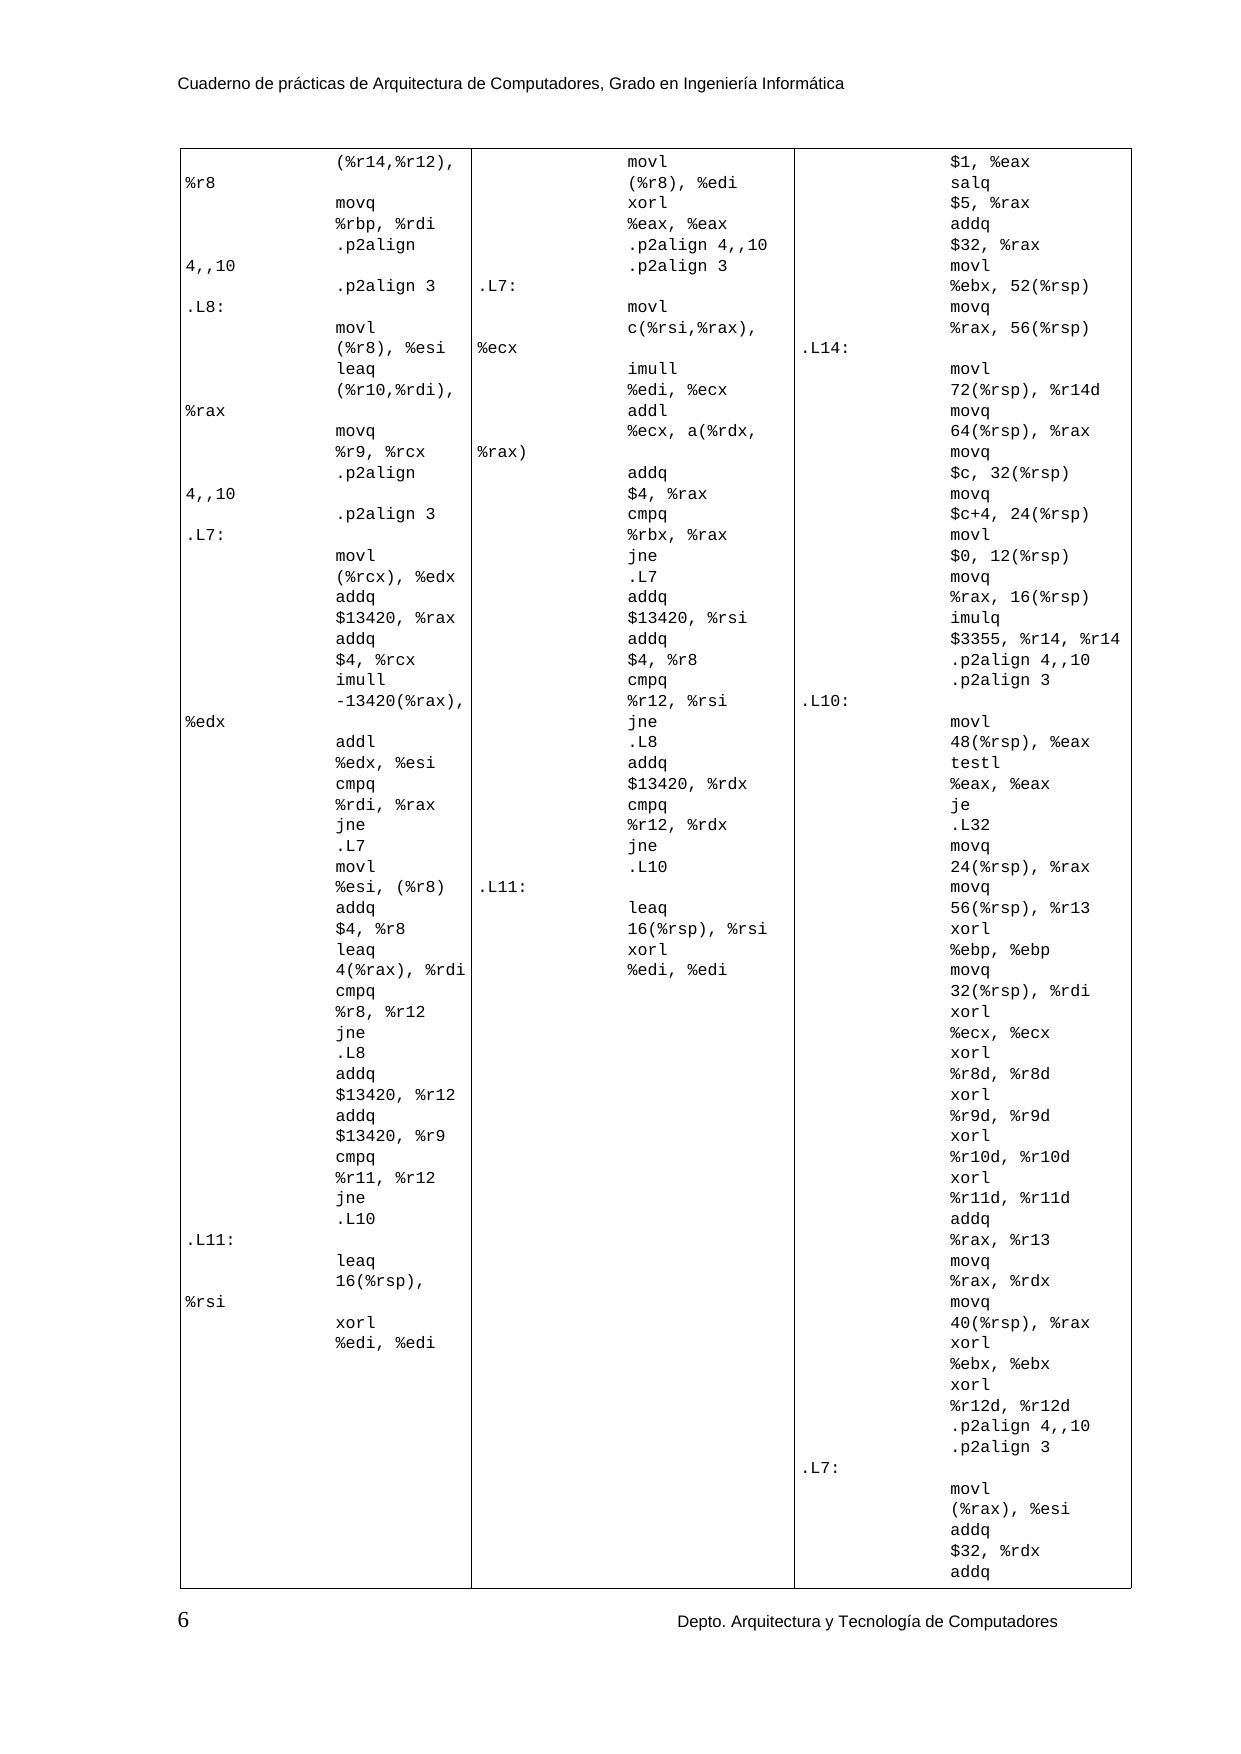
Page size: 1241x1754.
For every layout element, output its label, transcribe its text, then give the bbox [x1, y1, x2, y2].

table_cell movl (%r8), %edi xorl %eax, %eax .p2align 4,,10 .p2align 3 .L7: movl c(%rsi,%rax), %ecx imull %edi, %ecx addl %ecx, a(%rdx,%rax) addq $4, %rax cmpq %rbx, %rax jne .L7 addq $13420, %rsi addq $4, %r8 cmpq %r12, %rsi jne .L8 addq $13420, %rdx cmpq %r12, %rdx jne .L10 .L11: leaq 16(%rsp), %rsi xorl %edi, %edi [472, 149, 794, 1588]
table_cell (%r14,%r12), %r8 movq %rbp, %rdi .p2align 4,,10 .p2align 3 .L8: movl (%r8), %esi leaq (%r10,%rdi), %rax movq %r9, %rcx .p2align 4,,10 .p2align 3 .L7: movl (%rcx), %edx addq $13420, %rax addq $4, %rcx imull -13420(%rax), %edx addl %edx, %esi cmpq %rdi, %rax jne .L7 movl %esi, (%r8) addq $4, %r8 leaq 4(%rax), %rdi cmpq %r8, %r12 jne .L8 addq $13420, %r12 addq $13420, %r9 cmpq %r11, %r12 jne .L10 .L11: leaq 16(%rsp), %rsi xorl %edi, %edi [181, 149, 471, 1588]
table_cell $1, %eax salq $5, %rax addq $32, %rax movl %ebx, 52(%rsp) movq %rax, 56(%rsp) .L14: movl 72(%rsp), %r14d movq 64(%rsp), %rax movq $c, 32(%rsp) movq $c+4, 24(%rsp) movl $0, 12(%rsp) movq %rax, 16(%rsp) imulq $3355, %r14, %r14 .p2align 4,,10 .p2align 3 .L10: movl 48(%rsp), %eax testl %eax, %eax je .L32 movq 24(%rsp), %rax movq 56(%rsp), %r13 xorl %ebp, %ebp movq 32(%rsp), %rdi xorl %ecx, %ecx xorl %r8d, %r8d xorl %r9d, %r9d xorl %r10d, %r10d xorl %r11d, %r11d addq %rax, %r13 movq %rax, %rdx movq 40(%rsp), %rax xorl %ebx, %ebx xorl %r12d, %r12d .p2align 4,,10 .p2align 3 .L7: movl (%rax), %esi addq $32, %rdx addq [795, 149, 1131, 1588]
